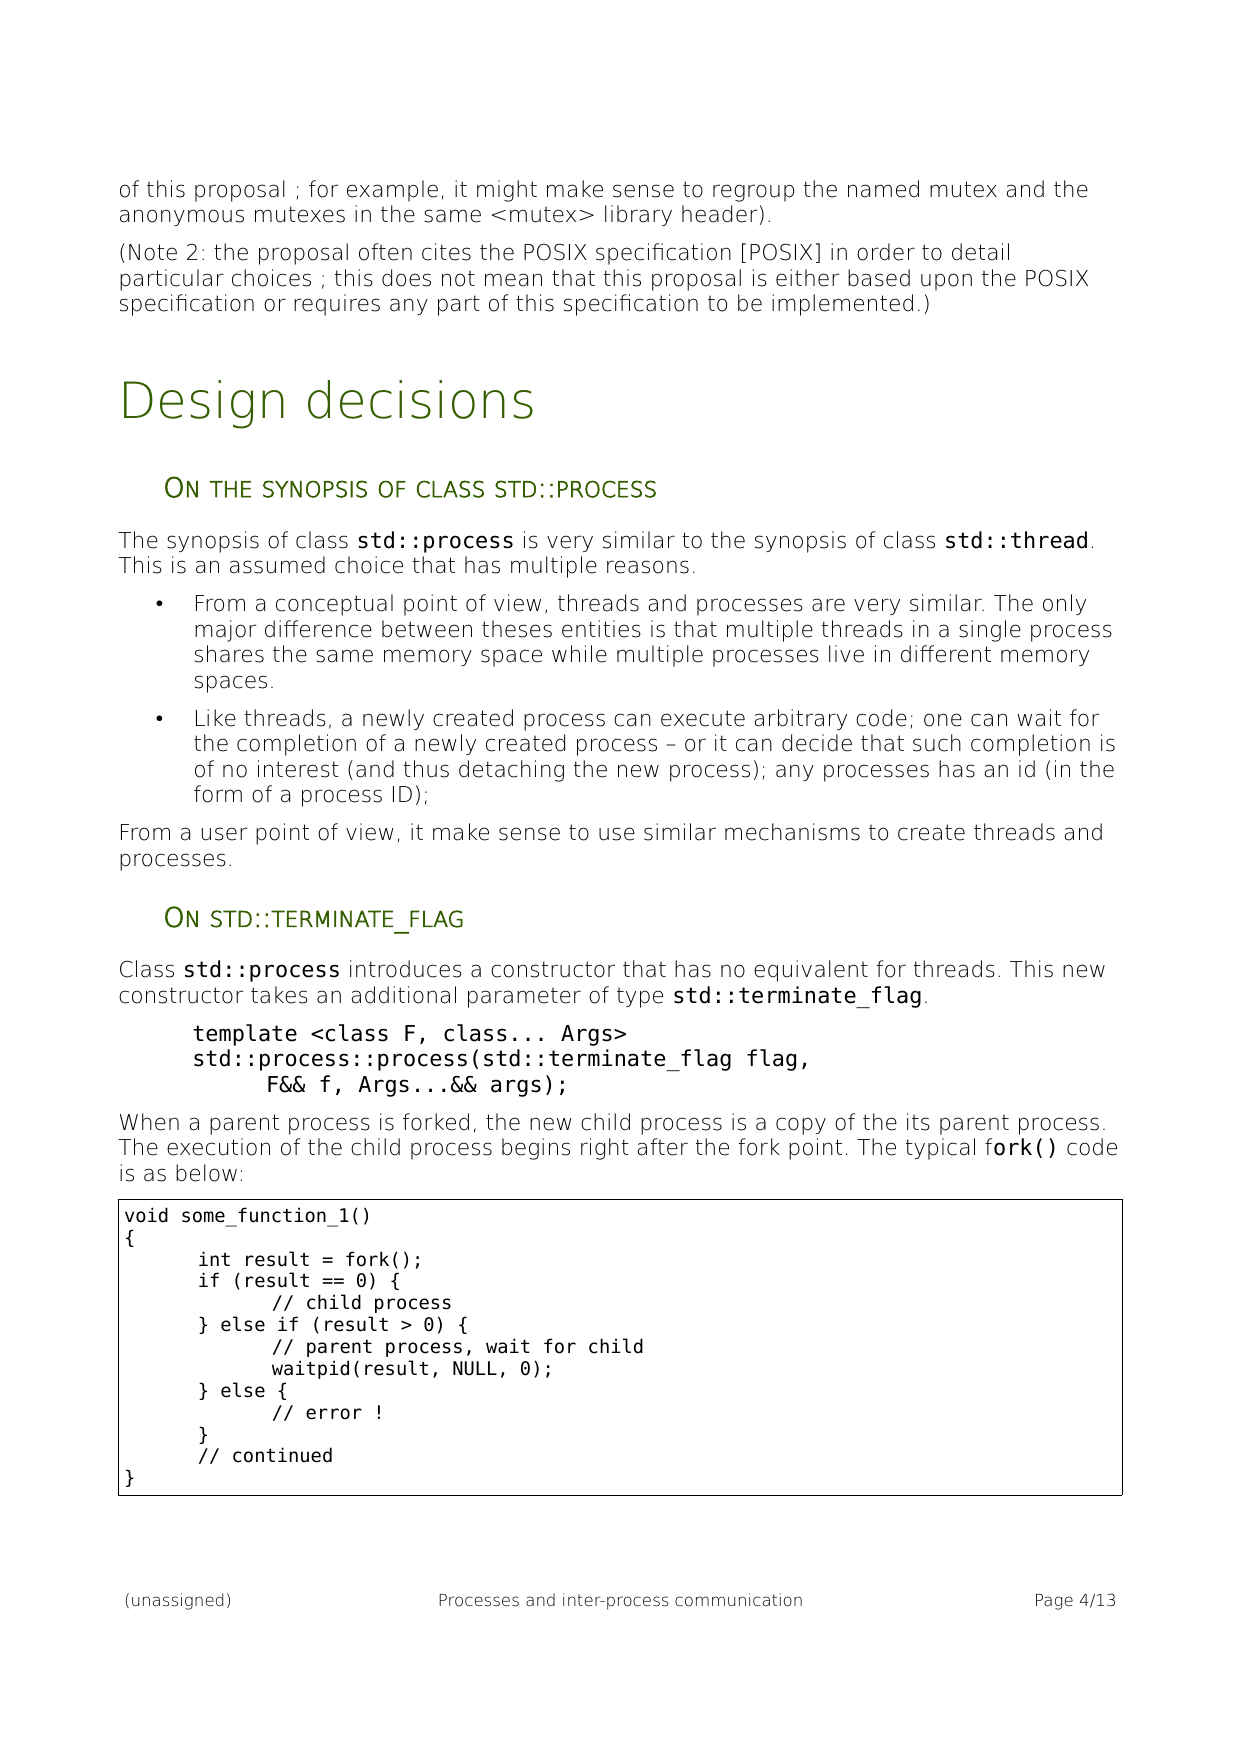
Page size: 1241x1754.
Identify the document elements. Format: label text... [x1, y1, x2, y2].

list Like threads, a newly created process can execute arbitrary code; one can wait for the completion of a newly created process – or it can decide that such completion is of no interest (and thus detaching the new process); any processes has an id (in the form of a process ID); [156, 706, 1122, 808]
text From a user point of view, it make sense to use similar mechanisms to create threads and processes. [118, 820, 1122, 871]
table_header void some_function_1() { int result = fork(); if (result == 0) { // child process } else if (result > 0) { // parent process, wait for child waitpid(result, NULL, 0); } else { // error ! } // continued } [119, 1200, 1122, 1495]
text When a parent process is forked, the new child process is a copy of the its parent process. The execution of the child process begins right after the fork point. The typical fork() code is as below: [118, 1110, 1122, 1187]
text of this proposal ; for example, it might make sense to regroup the named mutex and the anonymous mutexes in the same <mutex> library header). [118, 177, 1122, 228]
text The synopsis of class std::process is very similar to the synopsis of class std::thread. This is an assumed choice that has multiple reasons. [118, 528, 1122, 579]
text template <class F, class... Args> std::process::process(std::terminate_flag flag, F&& f, Args...&& args); [192, 1021, 1122, 1097]
subtitle Design decisions [118, 372, 1122, 430]
subtitle On the synopsis of class std::process [163, 472, 1122, 503]
text Class std::process introduces a constructor that has no equivalent for threads. This new constructor takes an additional parameter of type std::terminate_flag. [118, 957, 1122, 1008]
text (Note 2: the proposal often cites the POSIX specification [POSIX] in order to detail particular choices ; this does not mean that this proposal is either based upon the POSIX specification or requires any part of this specification to be implemented.) [118, 240, 1122, 317]
list From a conceptual point of view, threads and processes are very similar. The only major difference between theses entities is that multiple threads in a single process shares the same memory space while multiple processes live in different memory spaces. [156, 591, 1122, 693]
subtitle On std::terminate_flag [163, 902, 1122, 933]
